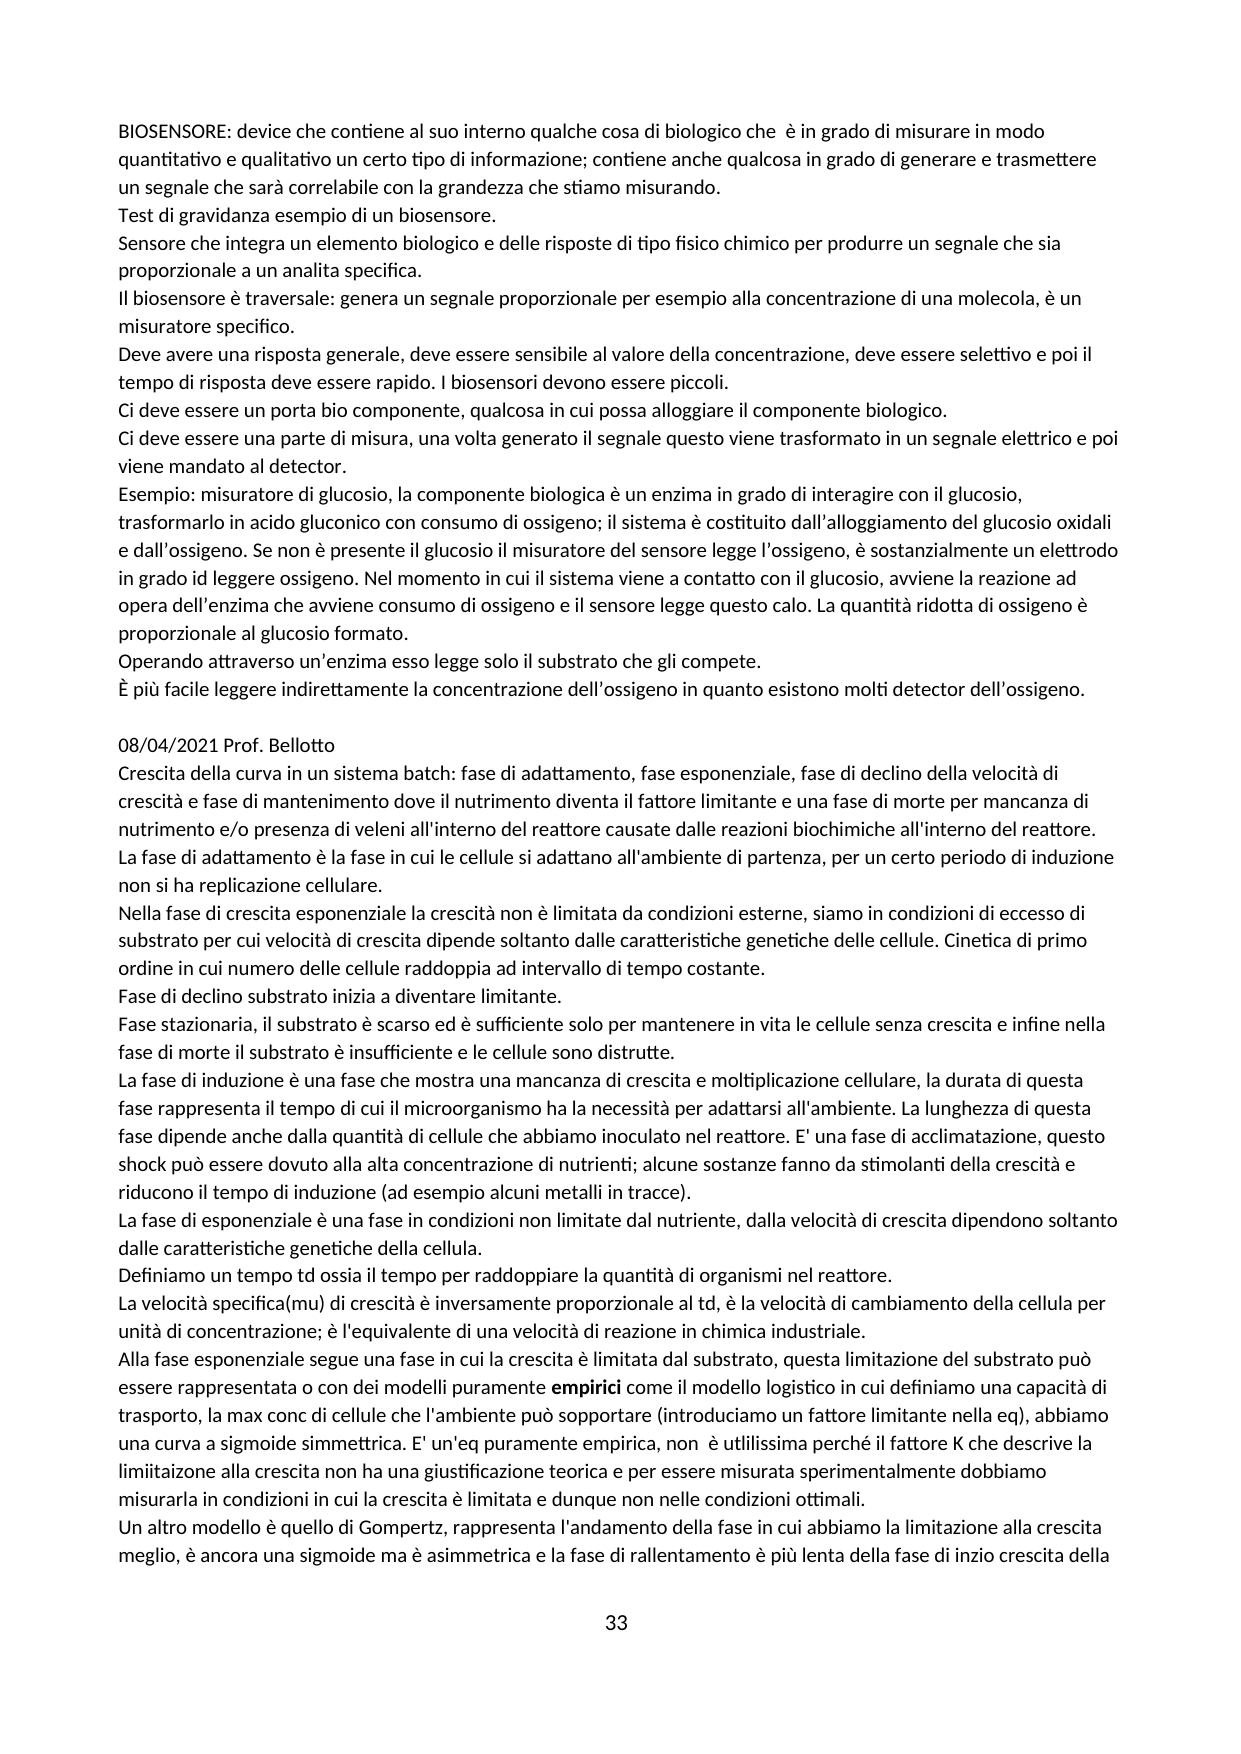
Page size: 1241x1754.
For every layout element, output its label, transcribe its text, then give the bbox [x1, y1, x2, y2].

text 08/04/2021 Prof. Bellotto Crescita della curva in un sistema batch: fase di adattamento, fase esponenziale, fase di declino della velocità di crescità e fase di mantenimento dove il nutrimento diventa il fattore limitante e una fase di morte per mancanza di nutrimento e/o presenza di veleni all'interno del reattore causate dalle reazioni biochimiche all'interno del reattore. La fase di adattamento è la fase in cui le cellule si adattano all'ambiente di partenza, per un certo periodo di induzione non si ha replicazione cellulare. Nella fase di crescita esponenziale la crescità non è limitata da condizioni esterne, siamo in condizioni di eccesso di substrato per cui velocità di crescita dipende soltanto dalle caratteristiche genetiche delle cellule. Cinetica di primo ordine in cui numero delle cellule raddoppia ad intervallo di tempo costante. Fase di declino substrato inizia a diventare limitante. Fase stazionaria, il substrato è scarso ed è sufficiente solo per mantenere in vita le cellule senza crescita e infine nella fase di morte il substrato è insufficiente e le cellule sono distrutte. La fase di induzione è una fase che mostra una mancanza di crescita e moltiplicazione cellulare, la durata di questa fase rappresenta il tempo di cui il microorganismo ha la necessità per adattarsi all'ambiente. La lunghezza di questa fase dipende anche dalla quantità di cellule che abbiamo inoculato nel reattore. E' una fase di acclimatazione, questo shock può essere dovuto alla alta concentrazione di nutrienti; alcune sostanze fanno da stimolanti della crescità e riducono il tempo di induzione (ad esempio alcuni metalli in tracce). La fase di esponenziale è una fase in condizioni non limitate dal nutriente, dalla velocità di crescita dipendono soltanto dalle caratteristiche genetiche della cellula. Definiamo un tempo td ossia il tempo per raddoppiare la quantità di organismi nel reattore. La velocità specifica(mu) di crescità è inversamente proporzionale al td, è la velocità di cambiamento della cellula per unità di concentrazione; è l'equivalente di una velocità di reazione in chimica industriale. Alla fase esponenziale segue una fase in cui la crescita è limitata dal substrato, questa limitazione del substrato può essere rappresentata o con dei modelli puramente empirici come il modello logistico in cui definiamo una capacità di trasporto, la max conc di cellule che l'ambiente può sopportare (introduciamo un fattore limitante nella eq), abbiamo una curva a sigmoide simmettrica. E' un'eq puramente empirica, non è utlilissima perché il fattore K che descrive la limiitaizone alla crescita non ha una giustificazione teorica e per essere misurata sperimentalmente dobbiamo misurarla in condizioni in cui la crescita è limitata e dunque non nelle condizioni ottimali. Un altro modello è quello di Gompertz, rappresenta l'andamento della fase in cui abbiamo la limitazione alla crescita meglio, è ancora una sigmoide ma è asimmetrica e la fase di rallentamento è più lenta della fase di inzio crescita della [118, 732, 1124, 1567]
text BIOSENSORE: device che contiene al suo interno qualche cosa di biologico che è in grado di misurare in modo quantitativo e qualitativo un certo tipo di informazione; contiene anche qualcosa in grado di generare e trasmettere un segnale che sarà correlabile con la grandezza che stiamo misurando. Test di gravidanza esempio di un biosensore. Sensore che integra un elemento biologico e delle risposte di tipo fisico chimico per produrre un segnale che sia proporzionale a un analita specifica. Il biosensore è traversale: genera un segnale proporzionale per esempio alla concentrazione di una molecola, è un misuratore specifico. Deve avere una risposta generale, deve essere sensibile al valore della concentrazione, deve essere selettivo e poi il tempo di risposta deve essere rapido. I biosensori devono essere piccoli. Ci deve essere un porta bio componente, qualcosa in cui possa alloggiare il componente biologico. Ci deve essere una parte di misura, una volta generato il segnale questo viene trasformato in un segnale elettrico e poi viene mandato al detector. Esempio: misuratore di glucosio, la componente biologica è un enzima in grado di interagire con il glucosio, trasformarlo in acido gluconico con consumo di ossigeno; il sistema è costituito dall’alloggiamento del glucosio oxidali e dall’ossigeno. Se non è presente il glucosio il misuratore del sensore legge l’ossigeno, è sostanzialmente un elettrodo in grado id leggere ossigeno. Nel momento in cui il sistema viene a contatto con il glucosio, avviene la reazione ad opera dell’enzima che avviene consumo di ossigeno e il sensore legge questo calo. La quantità ridotta di ossigeno è proporzionale al glucosio formato. Operando attraverso un’enzima esso legge solo il substrato che gli compete. È più facile leggere indirettamente la concentrazione dell’ossigeno in quanto esistono molti detector dell’ossigeno. [118, 118, 1122, 730]
